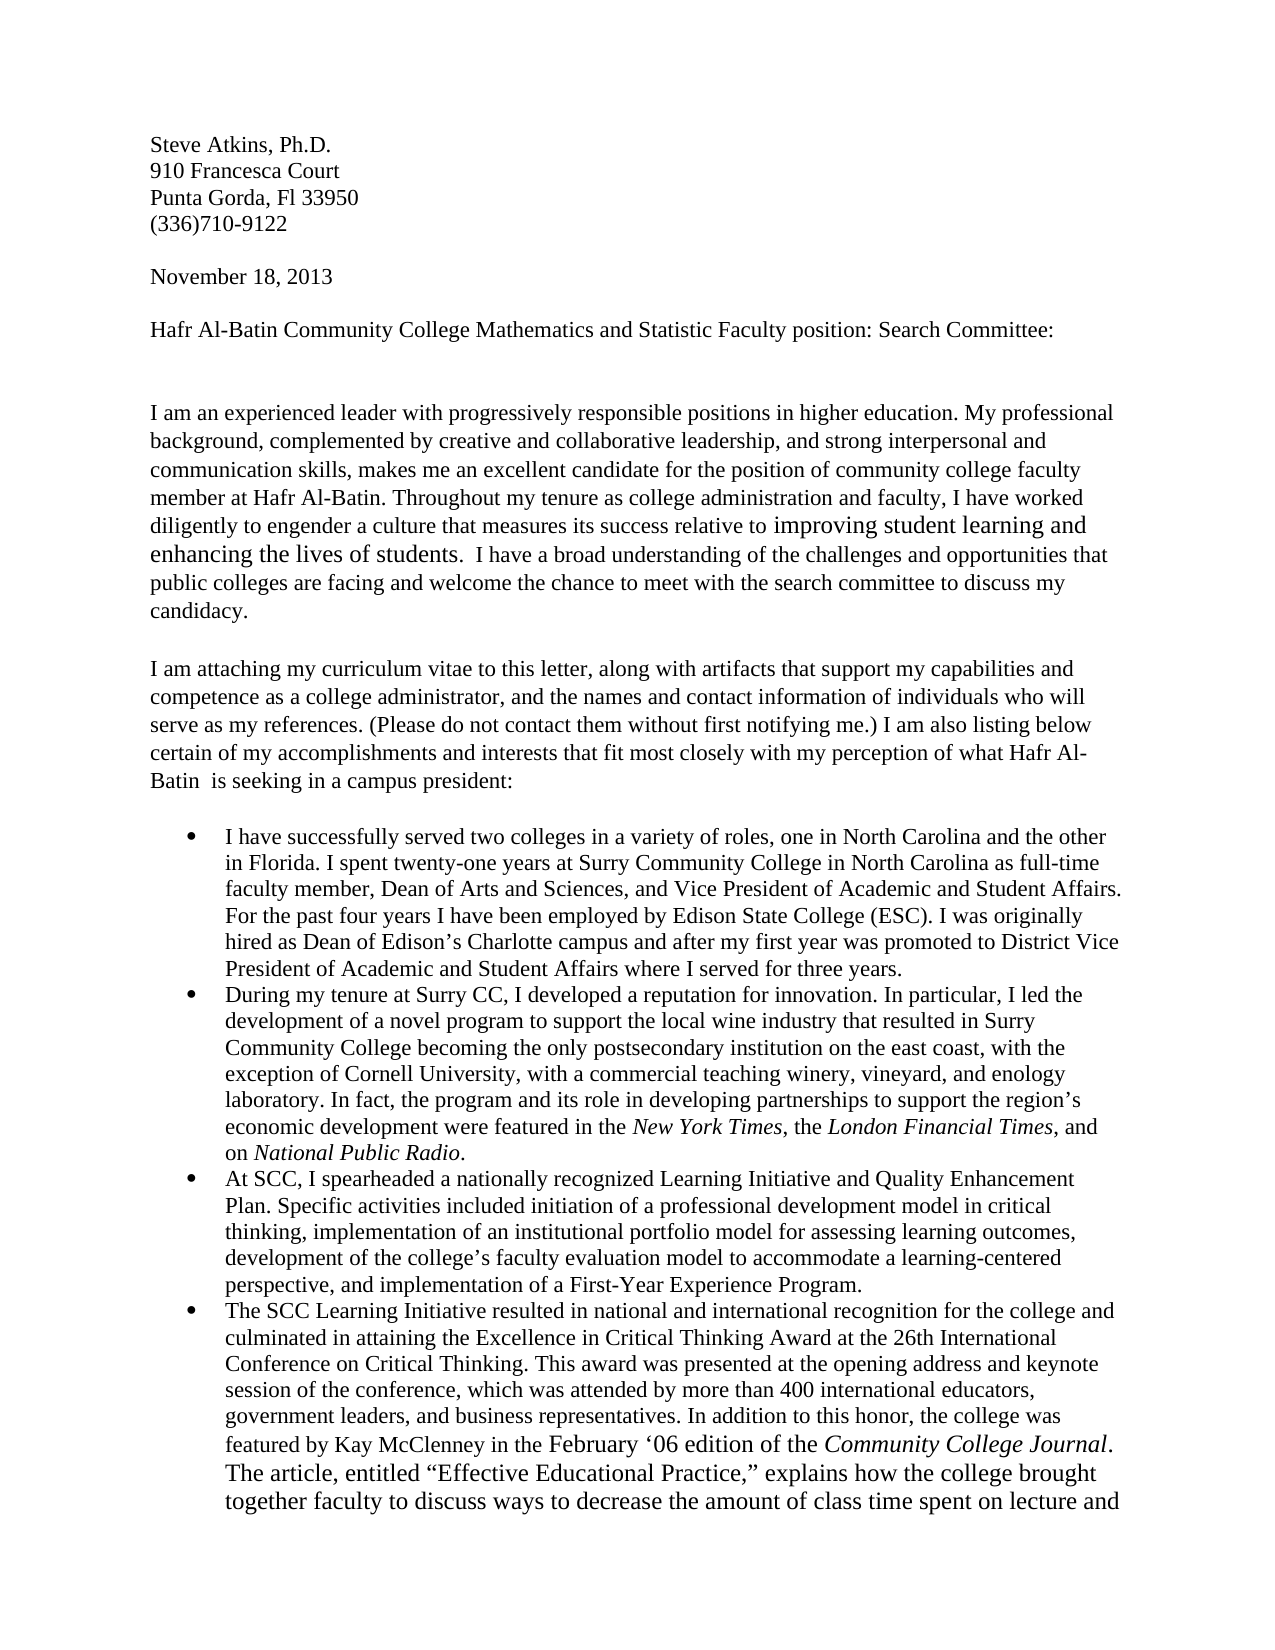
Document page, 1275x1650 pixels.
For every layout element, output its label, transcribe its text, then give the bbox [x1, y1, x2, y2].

text Steve Atkins, Ph.D. [150, 131, 1125, 158]
text I am an experienced leader with progressively responsible positions in higher education. My professional background, complemented by creative and collaborative leadership, and strong interpersonal and communication skills, makes me an excellent candidate for the position of community college faculty member at Hafr Al-Batin. Throughout my tenure as college administration and faculty, I have worked diligently to engender a culture that measures its success relative to improving student learning and enhancing the lives of students. I have a broad understanding of the challenges and opportunities that public colleges are facing and welcome the chance to meet with the search committee to discuss my candidacy. [150, 398, 1125, 624]
list The SCC Learning Initiative resulted in national and international recognition for the college and culminated in attaining the Excellence in Critical Thinking Award at the 26th International Conference on Critical Thinking. This award was presented at the opening address and keynote session of the conference, which was attended by more than 400 international educators, government leaders, and business representatives. In addition to this honor, the college was featured by Kay McClenney in the February ‘06 edition of the Community College Journal. The article, entitled “Effective Educational Practice,” explains how the college brought together faculty to discuss ways to decrease the amount of class time spent on lecture and [187, 1297, 1125, 1515]
text (336)710-9122 [150, 210, 1125, 237]
text Punta Gorda, Fl 33950 [150, 184, 1125, 210]
text 910 Francesca Court [150, 158, 1125, 184]
text I am attaching my curriculum vitae to this letter, along with artifacts that support my capabilities and competence as a college administrator, and the names and contact information of individuals who will serve as my references. (Please do not contact them without first notifying me.) I am also listing below certain of my accomplishments and interests that fit most closely with my perception of what Hafr Al-Batin is seeking in a campus president: [150, 653, 1125, 794]
list At SCC, I spearheaded a nationally recognized Learning Initiative and Quality Enhancement Plan. Specific activities included initiation of a professional development model in critical thinking, implementation of an institutional portfolio model for assessing learning outcomes, development of the college’s faculty evaluation model to accommodate a learning-centered perspective, and implementation of a First-Year Experience Program. [187, 1165, 1125, 1297]
list I have successfully served two colleges in a variety of roles, one in North Carolina and the other in Florida. I spent twenty-one years at Surry Community College in North Carolina as full-time faculty member, Dean of Arts and Sciences, and Vice President of Academic and Student Affairs. For the past four years I have been employed by Edison State College (ESC). I was originally hired as Dean of Edison’s Charlotte campus and after my first year was promoted to District Vice President of Academic and Student Affairs where I served for three years. [187, 823, 1125, 981]
text November 18, 2013 [150, 263, 1125, 289]
text Hafr Al-Batin Community College Mathematics and Statistic Faculty position: Search Committee: [150, 316, 1125, 342]
list During my tenure at Surry CC, I developed a reputation for innovation. In particular, I led the development of a novel program to support the local wine industry that resulted in Surry Community College becoming the only postsecondary institution on the east coast, with the exception of Cornell University, with a commercial teaching winery, vineyard, and enology laboratory. In fact, the program and its role in developing partnerships to support the region’s economic development were featured in the New York Times, the London Financial Times, and on National Public Radio. [187, 981, 1125, 1165]
